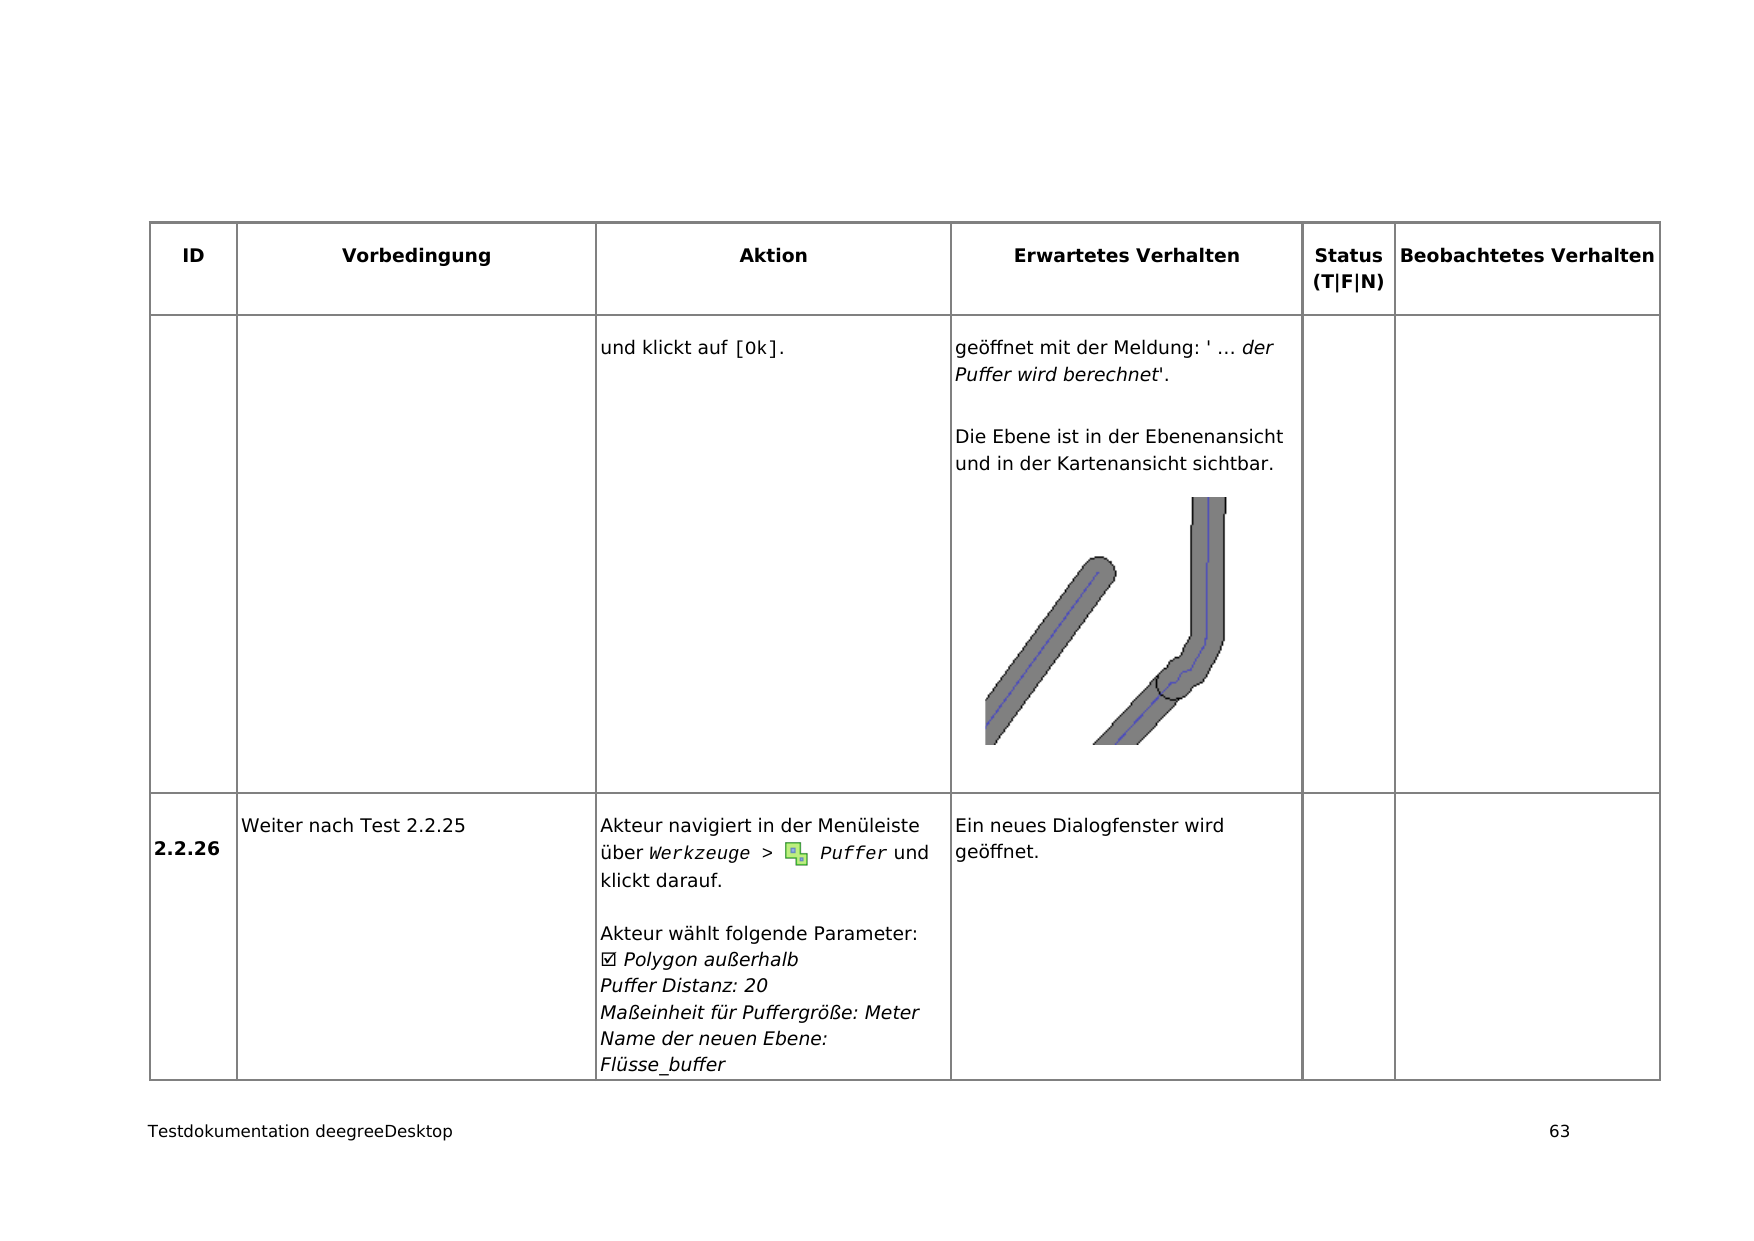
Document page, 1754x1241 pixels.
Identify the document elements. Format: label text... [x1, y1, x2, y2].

table_cell [1396, 794, 1659, 1079]
table_header Vorbedingung [238, 224, 595, 314]
table_header Erwartetes Verhalten [952, 224, 1301, 314]
table_cell [238, 316, 595, 792]
table_header Aktion [597, 224, 950, 314]
table_cell [1304, 316, 1394, 792]
table_cell geöffnet mit der Meldung: ' … der Puffer wird berechnet'. Die Ebene ist in der Ebenenansicht und in der Kartenansicht sichtbar. [952, 316, 1301, 497]
picture [985, 497, 1269, 745]
table_header Beobachtetes Verhalten [1396, 224, 1659, 314]
table_cell [151, 316, 236, 792]
table_cell Ein neues Dialogfenster wird geöffnet. [952, 794, 1301, 1079]
picture [784, 841, 809, 867]
table_cell [1304, 794, 1394, 1079]
table_cell [151, 794, 236, 1079]
table_header Status (T|F|N) [1304, 224, 1394, 314]
table_cell Weiter nach Test 2.2.25 [238, 794, 595, 1079]
table_cell [952, 498, 1301, 792]
table_cell [1396, 316, 1659, 792]
table_header ID [151, 224, 236, 314]
table_cell Akteur navigiert in der Menüleiste über Werkzeuge > Puffer und klickt darauf. Akteur wählt folgende Parameter:  Polygon außerhalb Puffer Distanz: 20 Maßeinheit für Puffergröße: Meter Name der neuen Ebene: Flüsse_buffer [597, 794, 950, 1079]
table_cell und klickt auf [Ok]. [597, 316, 950, 792]
